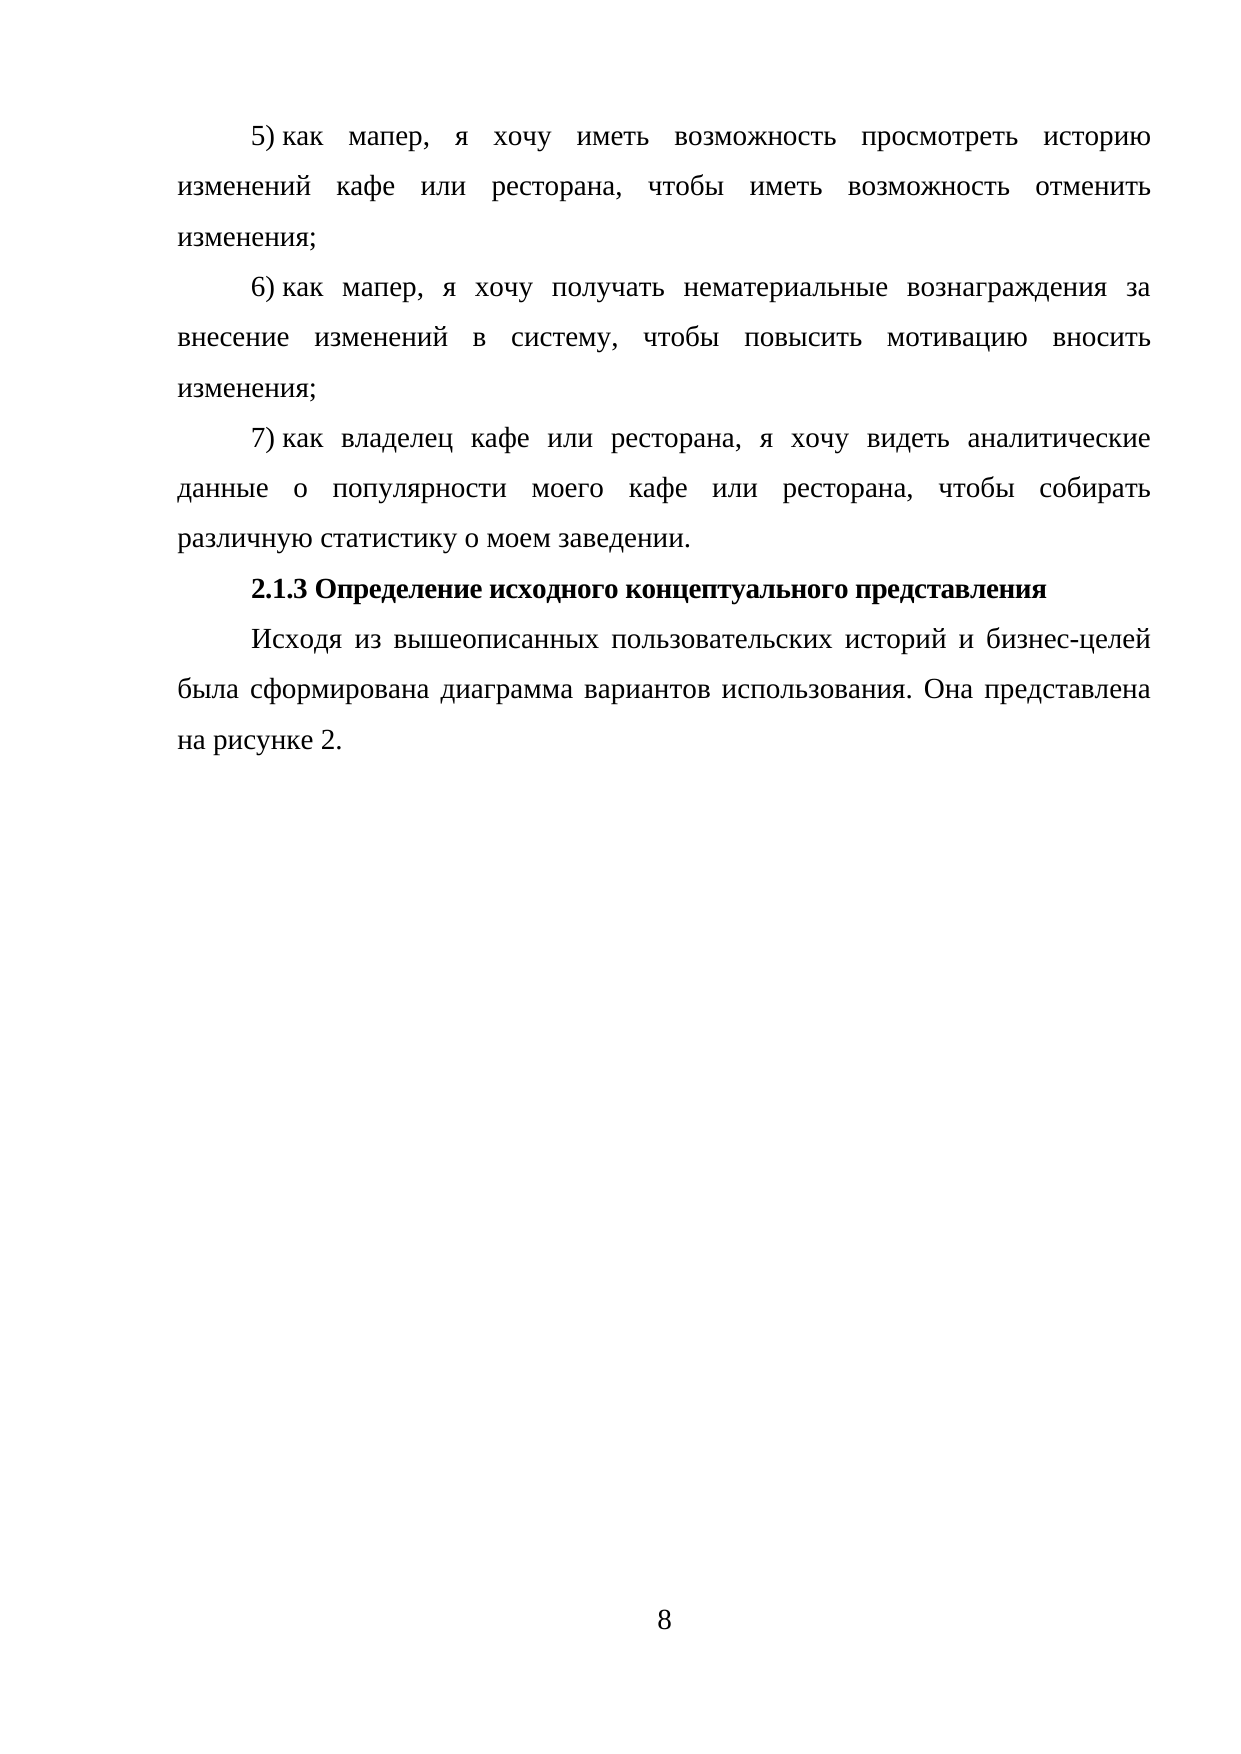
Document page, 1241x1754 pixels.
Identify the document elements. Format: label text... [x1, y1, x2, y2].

list как мапер, я хочу иметь возможность просмотреть историю изменений кафе или ресторана, чтобы иметь возможность отменить изменения; [177, 118, 1152, 252]
subtitle Определение исходного концептуального представления [177, 571, 1152, 604]
text Исходя из вышеописанных пользовательских историй и бизнес-целей была сформирована диаграмма вариантов использования. Она представлена на рисунке 2. [177, 621, 1152, 755]
list как владелец кафе или ресторана, я хочу видеть аналитические данные о популярности моего кафе или ресторана, чтобы собирать различную статистику о моем заведении. [177, 420, 1152, 554]
list как мапер, я хочу получать нематериальные вознаграждения за внесение изменений в систему, чтобы повысить мотивацию вносить изменения; [177, 269, 1152, 403]
